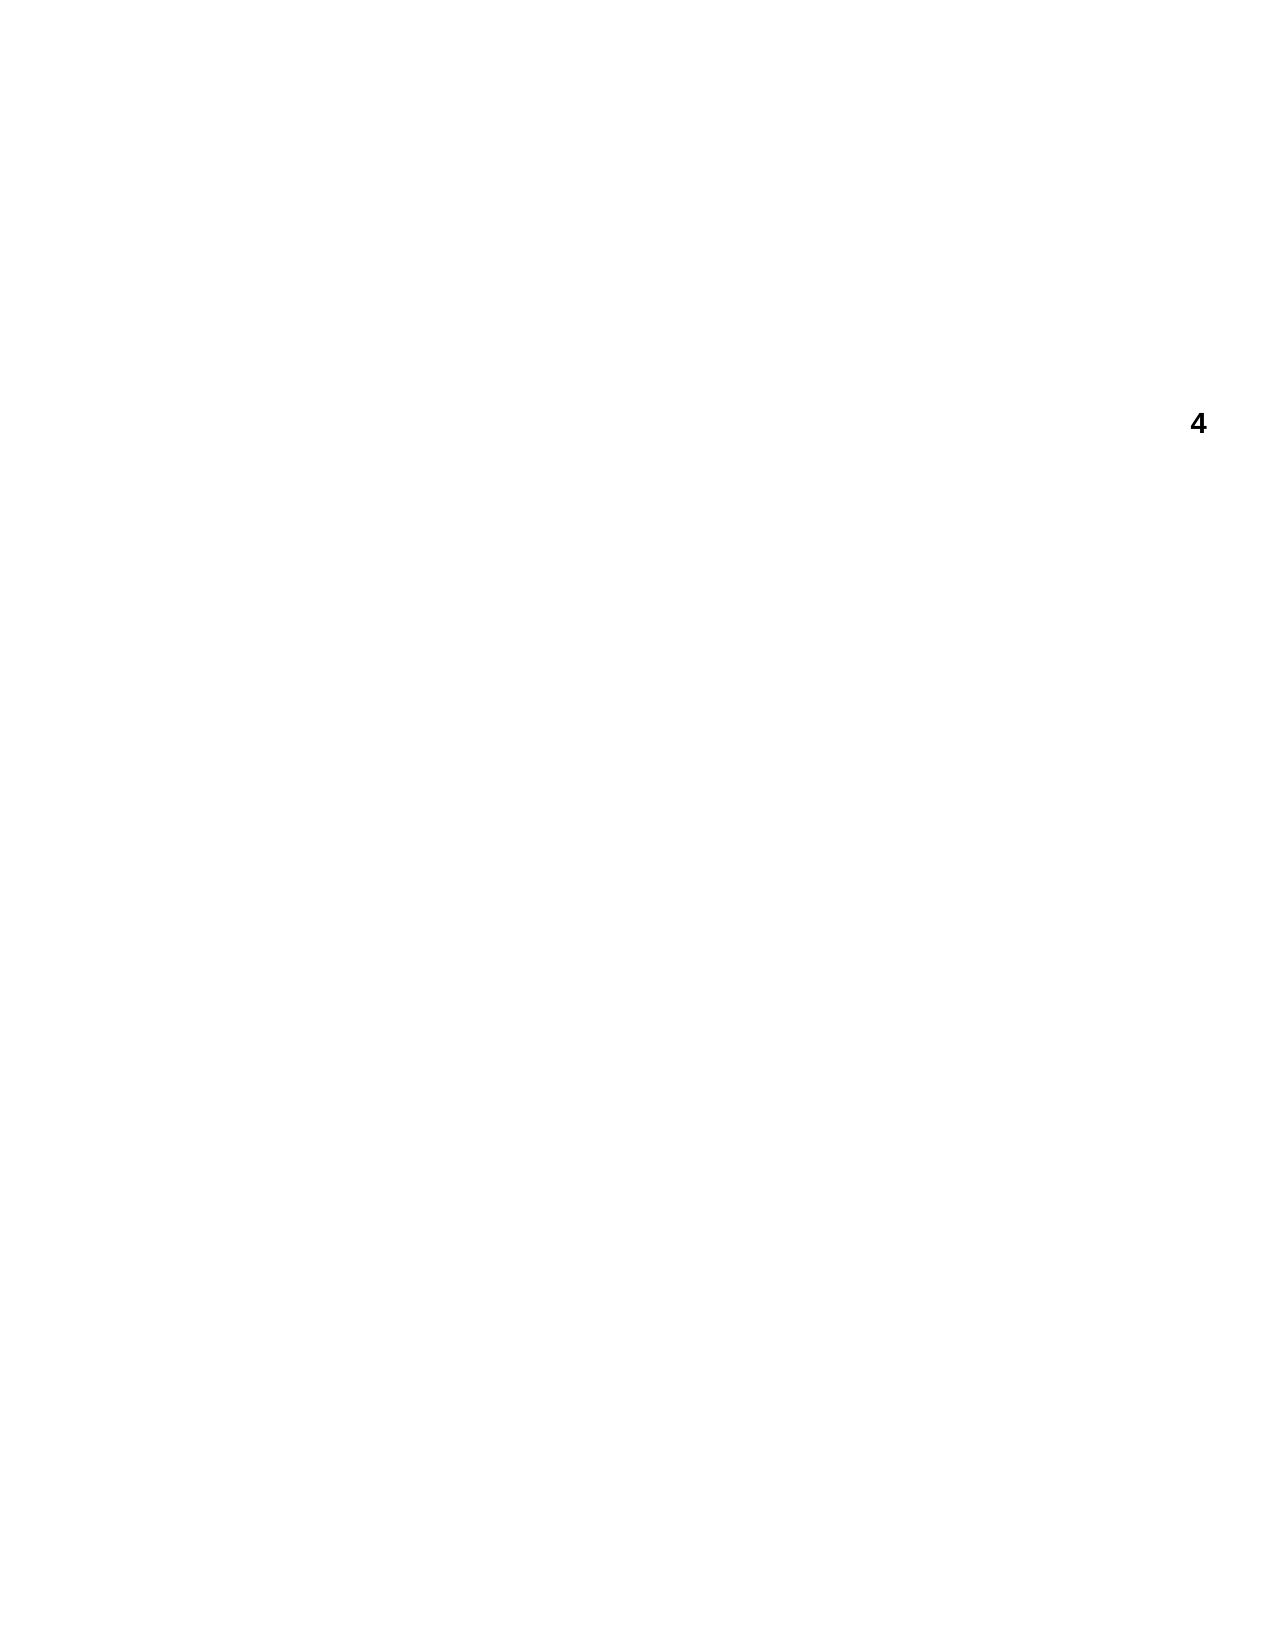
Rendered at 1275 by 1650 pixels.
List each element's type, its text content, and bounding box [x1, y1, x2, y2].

text 4 [852, 406, 1206, 440]
